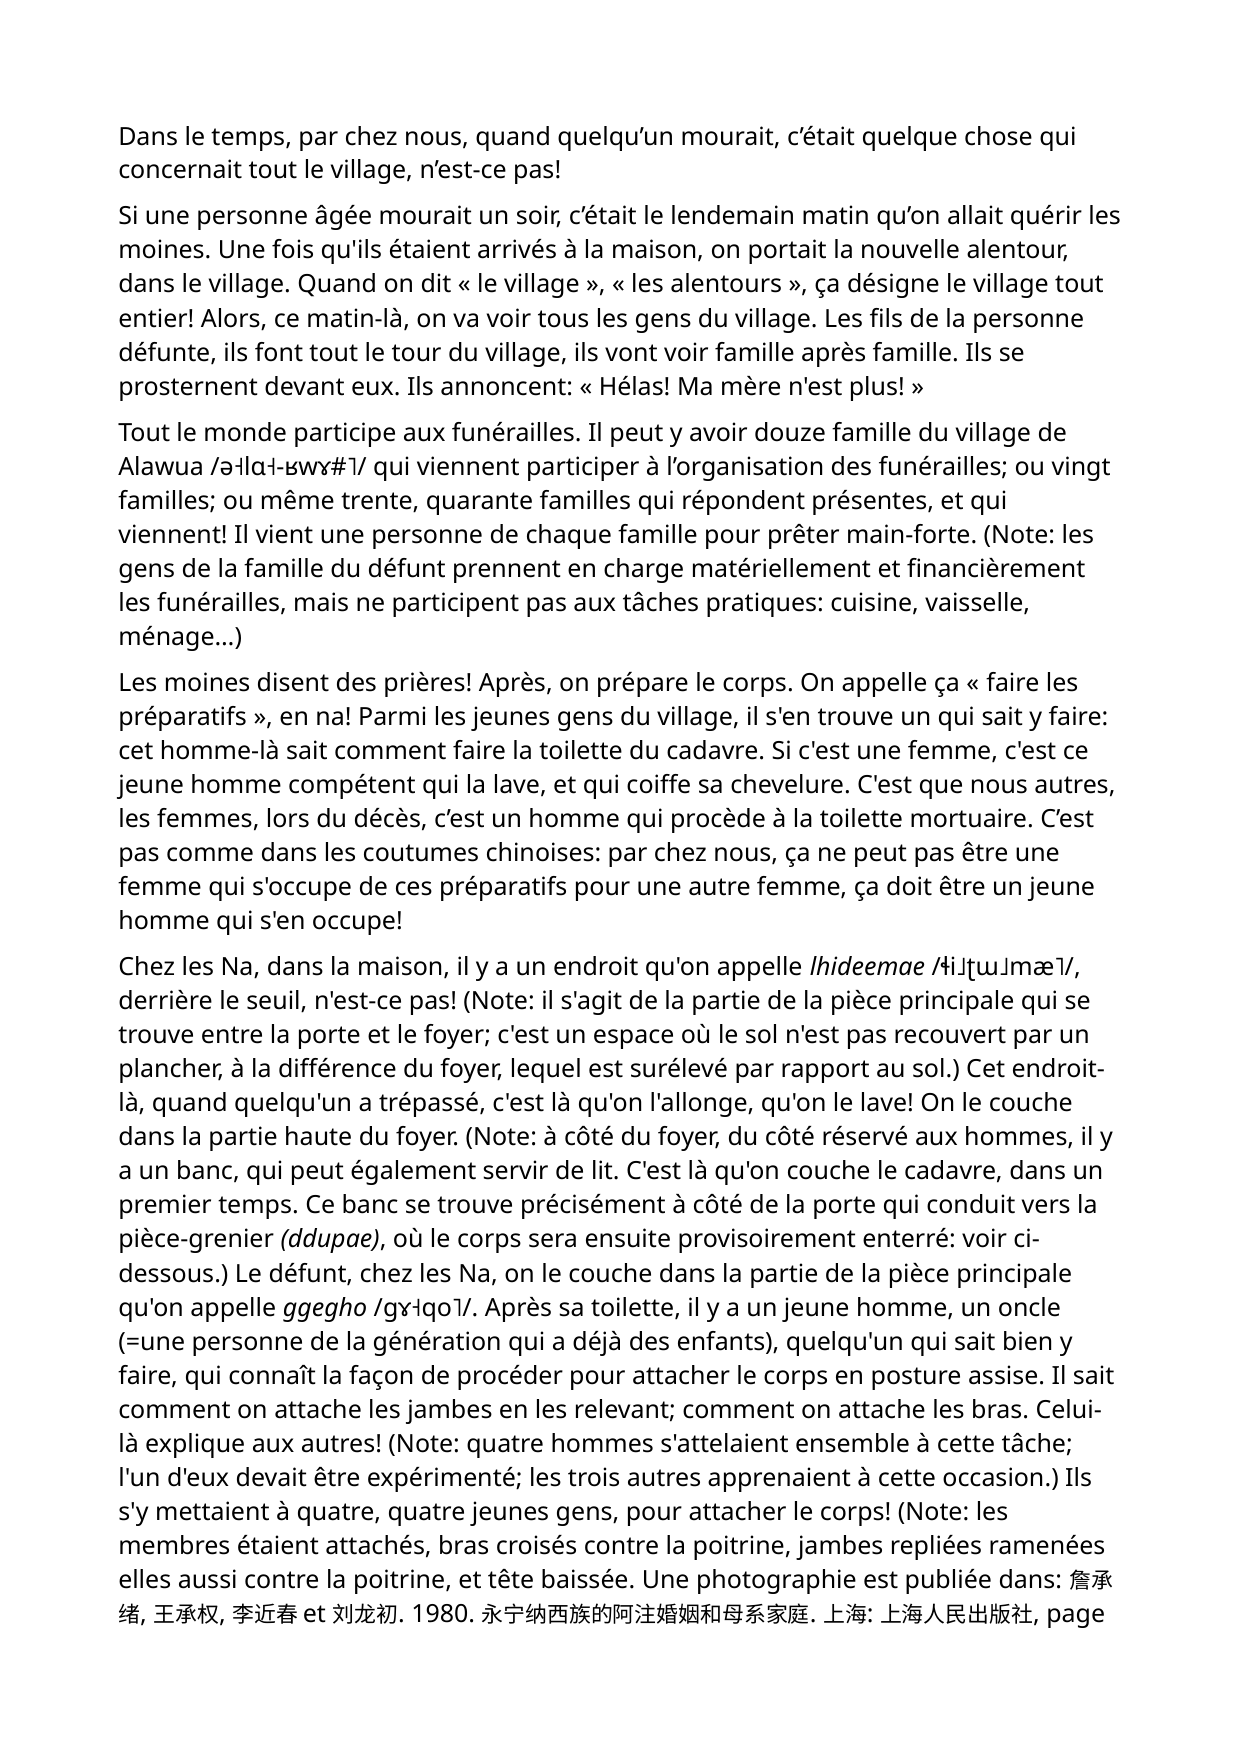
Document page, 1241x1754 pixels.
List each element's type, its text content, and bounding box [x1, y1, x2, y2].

text Chez les Na, dans la maison, il y a un endroit qu'on appelle lhideemae /ɬi˩ʈɯ˩mæ˥/, derrière le seuil, n'est-ce pas! (Note: il s'agit de la partie de la pièce principale qui se trouve entre la porte et le foyer; c'est un espace où le sol n'est pas recouvert par un plancher, à la différence du foyer, lequel est surélevé par rapport au sol.) Cet endroit-là, quand quelqu'un a trépassé, c'est là qu'on l'allonge, qu'on le lave! On le couche dans la partie haute du foyer. (Note: à côté du foyer, du côté réservé aux hommes, il y a un banc, qui peut également servir de lit. C'est là qu'on couche le cadavre, dans un premier temps. Ce banc se trouve précisément à côté de la porte qui conduit vers la pièce-grenier (ddupae), où le corps sera ensuite provisoirement enterré: voir ci-dessous.) Le défunt, chez les Na, on le couche dans la partie de la pièce principale qu'on appelle ggegho /gɤ˧qo˥/. Après sa toilette, il y a un jeune homme, un oncle (=une personne de la génération qui a déjà des enfants), quelqu'un qui sait bien y faire, qui connaît la façon de procéder pour attacher le corps en posture assise. Il sait comment on attache les jambes en les relevant; comment on attache les bras. Celui-là explique aux autres! (Note: quatre hommes s'attelaient ensemble à cette tâche; l'un d'eux devait être expérimenté; les trois autres apprenaient à cette occasion.) Ils s'y mettaient à quatre, quatre jeunes gens, pour attacher le corps! (Note: les membres étaient attachés, bras croisés contre la poitrine, jambes repliées ramenées elles aussi contre la poitrine, et tête baissée. Une photographie est publiée dans: 詹承绪, 王承权, 李近春 et 刘龙初. 1980. 永宁纳西族的阿注婚姻和母系家庭. 上海: 上海人民出版社, page [118, 949, 1122, 1630]
text Si une personne âgée mourait un soir, c’était le lendemain matin qu’on allait quérir les moines. Une fois qu'ils étaient arrivés à la maison, on portait la nouvelle alentour, dans le village. Quand on dit « le village », « les alentours », ça désigne le village tout entier! Alors, ce matin-là, on va voir tous les gens du village. Les fils de la personne défunte, ils font tout le tour du village, ils vont voir famille après famille. Ils se prosternent devant eux. Ils annoncent: « Hélas! Ma mère n'est plus! » [118, 198, 1122, 402]
text Dans le temps, par chez nous, quand quelqu’un mourait, c’était quelque chose qui concernait tout le village, n’est-ce pas! [118, 118, 1122, 186]
text Les moines disent des prières! Après, on prépare le corps. On appelle ça « faire les préparatifs », en na! Parmi les jeunes gens du village, il s'en trouve un qui sait y faire: cet homme-là sait comment faire la toilette du cadavre. Si c'est une femme, c'est ce jeune homme compétent qui la lave, et qui coiffe sa chevelure. C'est que nous autres, les femmes, lors du décès, c’est un homme qui procède à la toilette mortuaire. C’est pas comme dans les coutumes chinoises: par chez nous, ça ne peut pas être une femme qui s'occupe de ces préparatifs pour une autre femme, ça doit être un jeune homme qui s'en occupe! [118, 664, 1122, 937]
text Tout le monde participe aux funérailles. Il peut y avoir douze famille du village de Alawua /ə˧lɑ˧-ʁwɤ#˥/ qui viennent participer à l’organisation des funérailles; ou vingt familles; ou même trente, quarante familles qui répondent présentes, et qui viennent! Il vient une personne de chaque famille pour prêter main-forte. (Note: les gens de la famille du défunt prennent en charge matériellement et financièrement les funérailles, mais ne participent pas aux tâches pratiques: cuisine, vaisselle, ménage…) [118, 414, 1122, 653]
